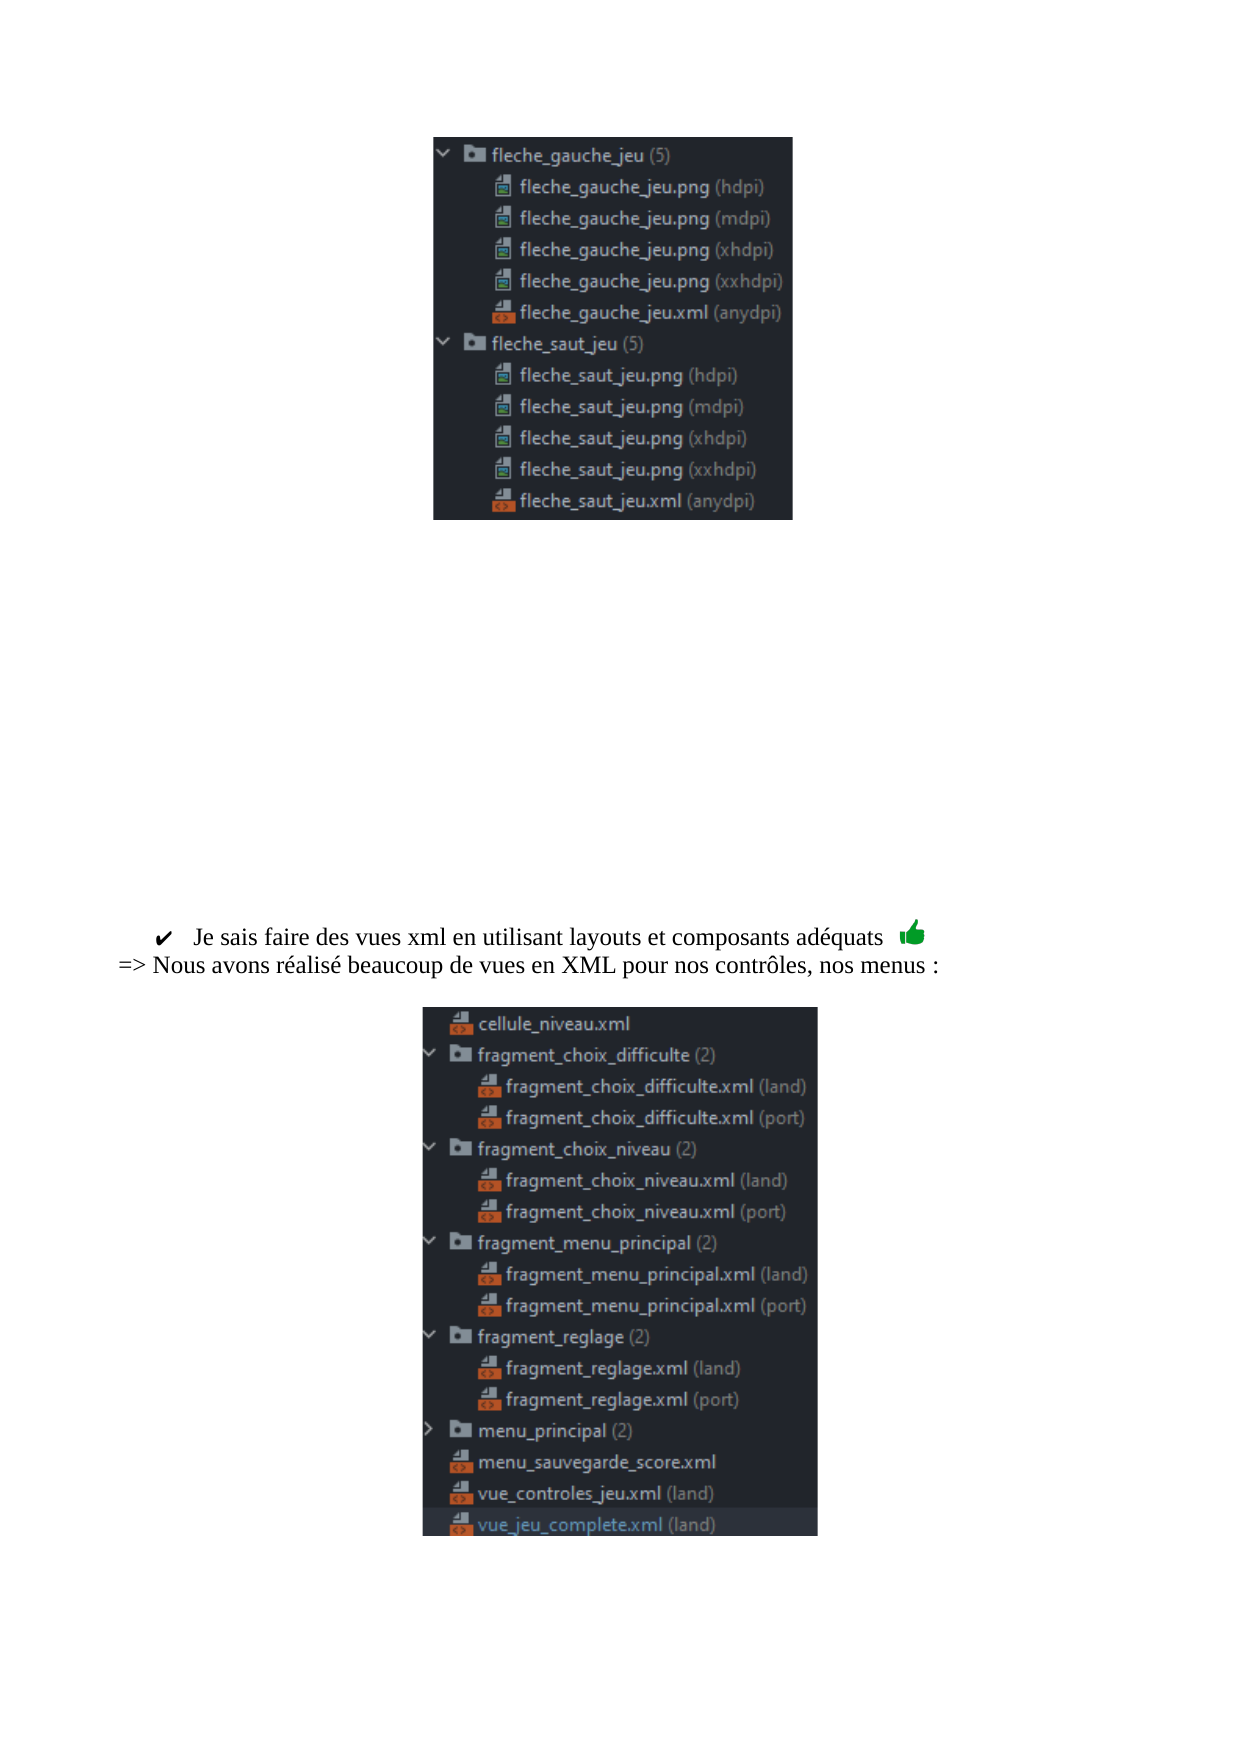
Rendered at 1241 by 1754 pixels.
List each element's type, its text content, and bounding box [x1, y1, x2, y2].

picture [433, 137, 793, 520]
picture [899, 919, 926, 946]
list Je sais faire des vues xml en utilisant layouts et composants adéquats [156, 922, 1122, 950]
text => Nous avons réalisé beaucoup de vues en XML pour nos contrôles, nos menus : [118, 950, 1122, 979]
picture [422, 1007, 818, 1536]
